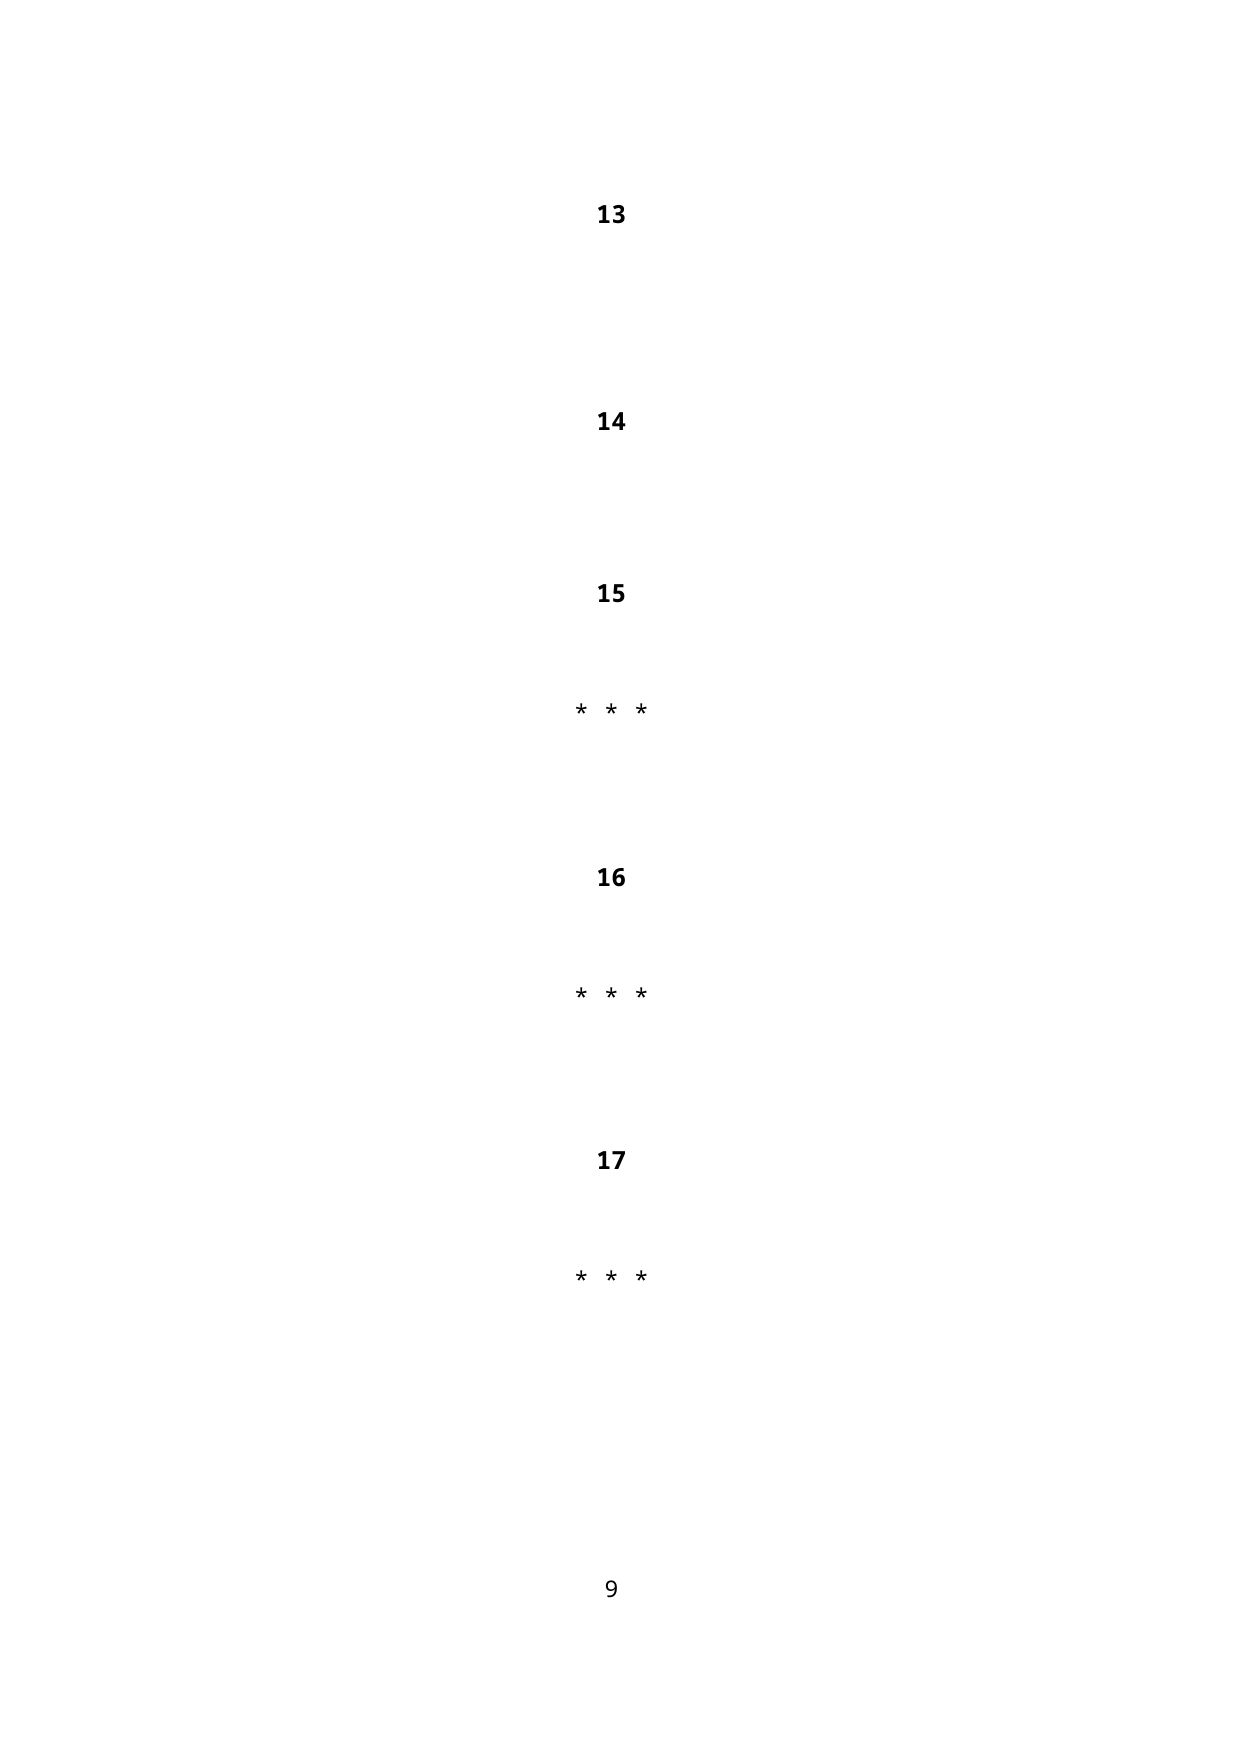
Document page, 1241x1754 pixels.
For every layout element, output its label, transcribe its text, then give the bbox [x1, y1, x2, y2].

subtitle * * * [159, 972, 1063, 1015]
subtitle 15 [159, 568, 1063, 611]
subtitle * * * [159, 688, 1063, 731]
subtitle * * * [159, 1255, 1063, 1298]
subtitle 17 [159, 1135, 1063, 1178]
subtitle 16 [159, 851, 1063, 894]
subtitle 13 [159, 189, 1063, 232]
subtitle 14 [159, 395, 1063, 438]
